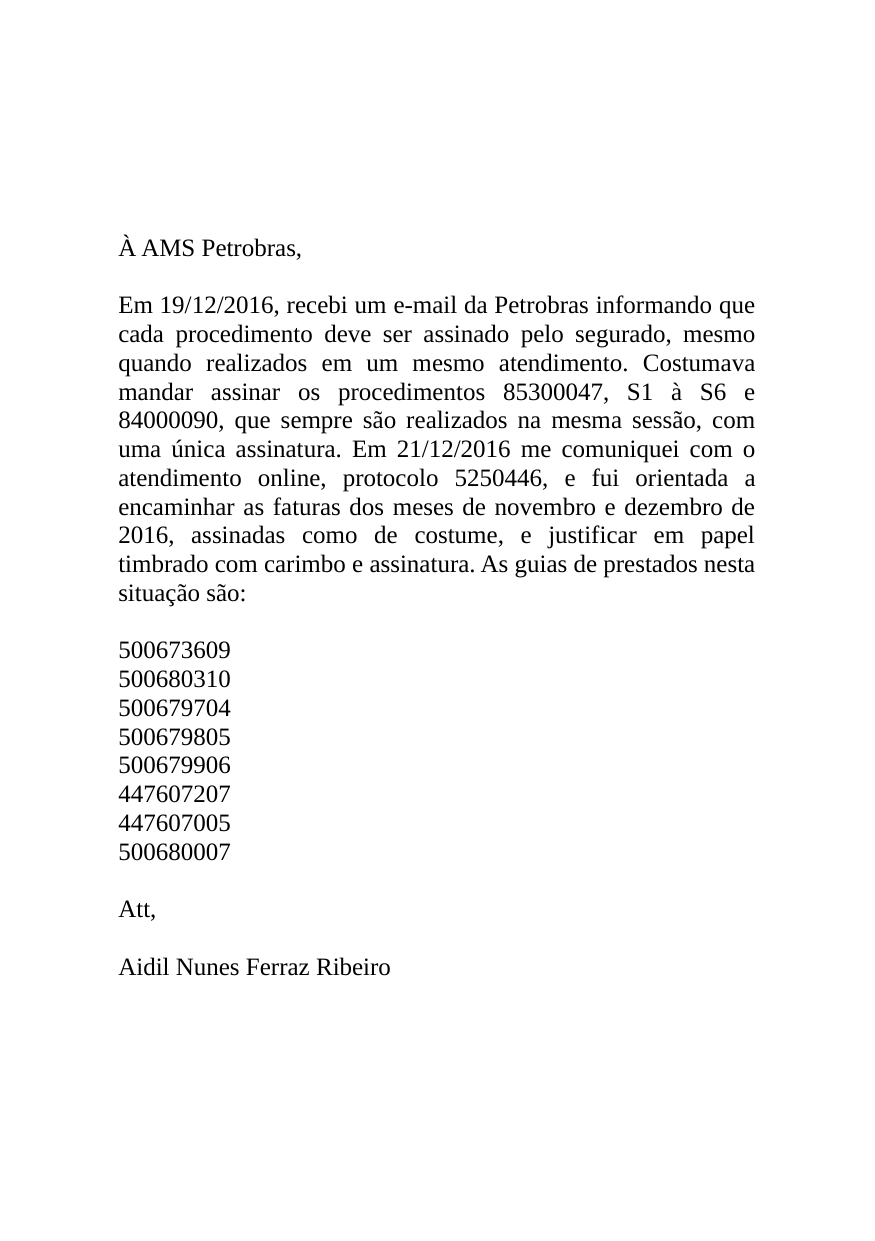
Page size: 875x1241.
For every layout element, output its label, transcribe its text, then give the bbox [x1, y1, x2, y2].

text Em 19/12/2016, recebi um e-mail da Petrobras informando que cada procedimento deve ser assinado pelo segurado, mesmo quando realizados em um mesmo atendimento. Costumava mandar assinar os procedimentos 85300047, S1 à S6 e 84000090, que sempre são realizados na mesma sessão, com uma única assinatura. Em 21/12/2016 me comuniquei com o atendimento online, protocolo 5250446, e fui orientada a encaminhar as faturas dos meses de novembro e dezembro de 2016, assinadas como de costume, e justificar em papel timbrado com carimbo e assinatura. As guias de prestados nesta situação são: [118, 291, 756, 607]
text 500680007 [118, 837, 756, 866]
text 500679906 [118, 751, 756, 779]
text À AMS Petrobras, [118, 233, 756, 262]
text 500679704 [118, 693, 756, 722]
text 447607207 [118, 779, 756, 808]
text Att, [118, 894, 756, 923]
text 500673609 [118, 636, 756, 664]
text 447607005 [118, 808, 756, 837]
text 500679805 [118, 722, 756, 751]
text 500680310 [118, 664, 756, 693]
text Aidil Nunes Ferraz Ribeiro [118, 952, 756, 981]
